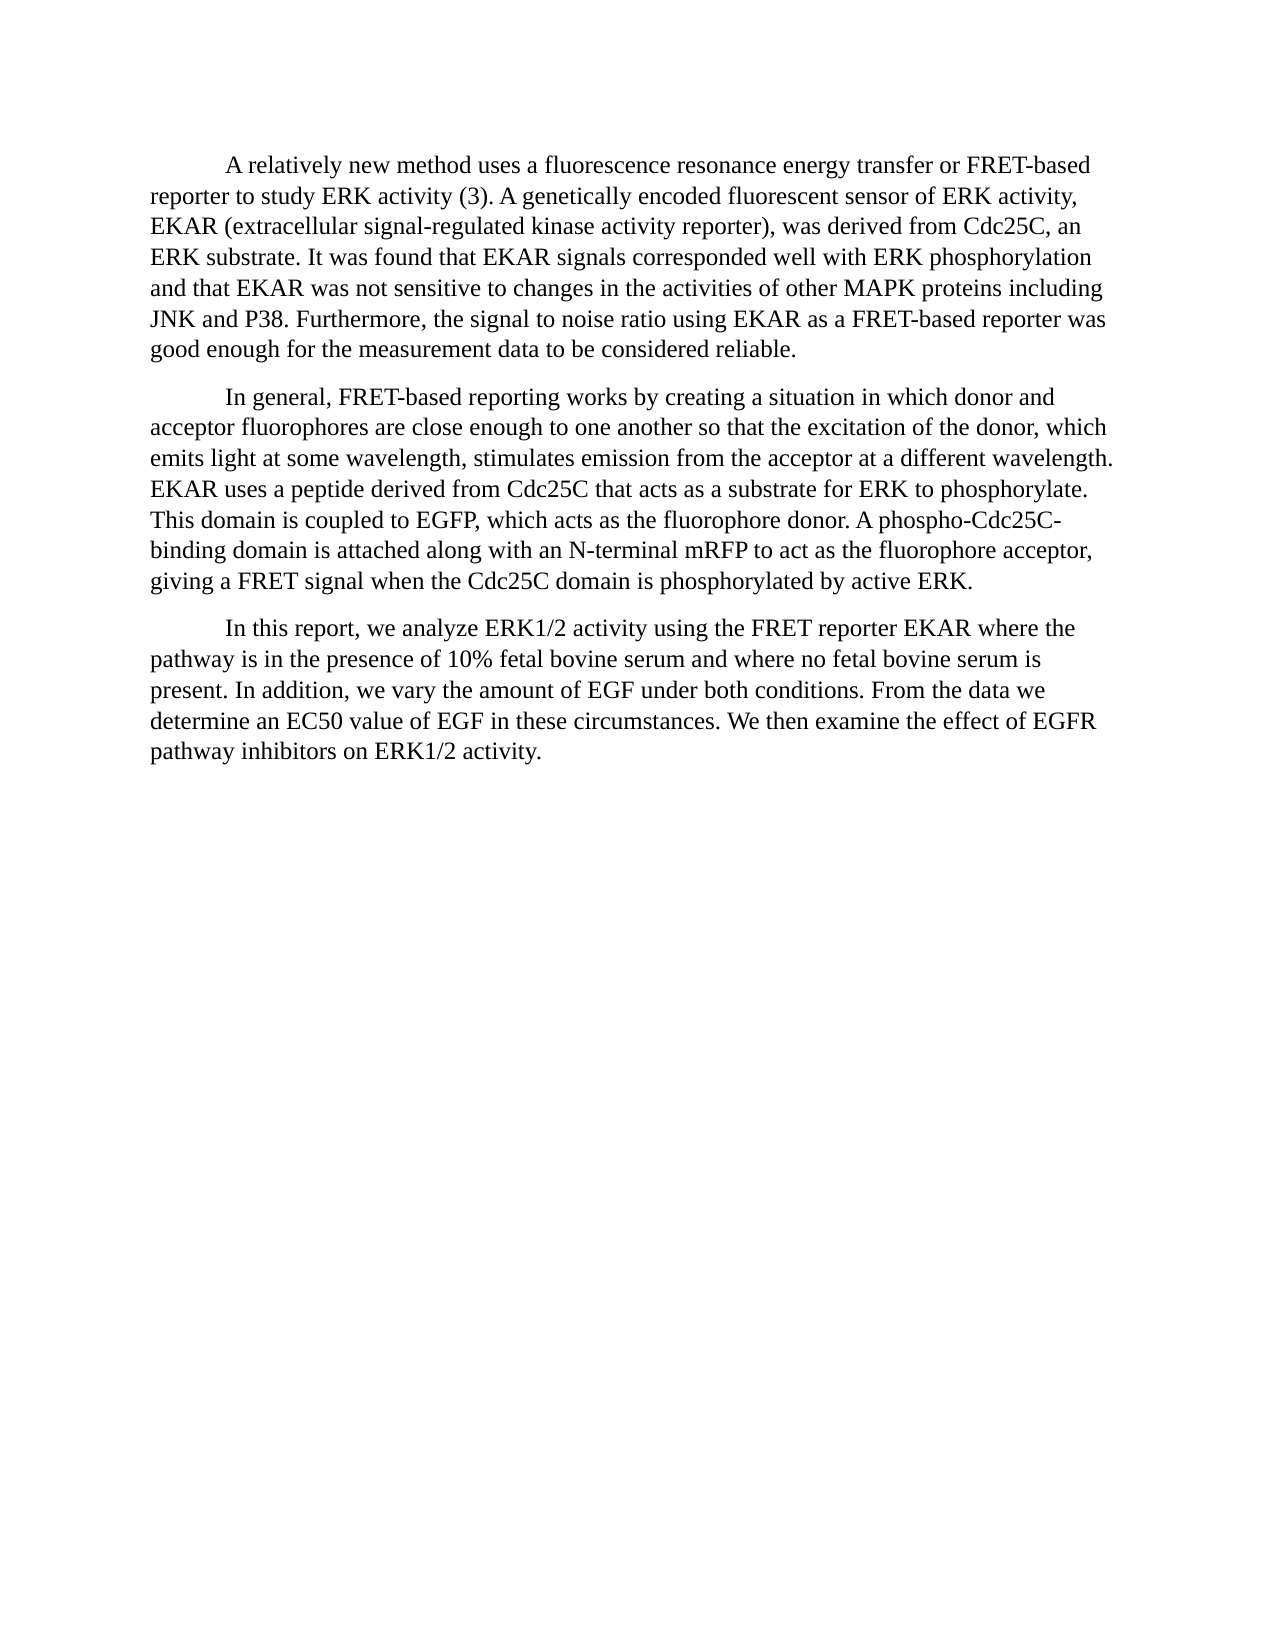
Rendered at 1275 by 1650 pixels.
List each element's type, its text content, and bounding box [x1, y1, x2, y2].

text In general, FRET-based reporting works by creating a situation in which donor and acceptor fluorophores are close enough to one another so that the excitation of the donor, which emits light at some wavelength, stimulates emission from the acceptor at a different wavelength. EKAR uses a peptide derived from Cdc25C that acts as a substrate for ERK to phosphorylate. This domain is coupled to EGFP, which acts as the fluorophore donor. A phospho-Cdc25C-binding domain is attached along with an N-terminal mRFP to act as the fluorophore acceptor, giving a FRET signal when the Cdc25C domain is phosphorylated by active ERK. [150, 382, 1125, 595]
text A relatively new method uses a fluorescence resonance energy transfer or FRET-based reporter to study ERK activity (3). A genetically encoded fluorescent sensor of ERK activity, EKAR (extracellular signal-regulated kinase activity reporter), was derived from Cdc25C, an ERK substrate. It was found that EKAR signals corresponded well with ERK phosphorylation and that EKAR was not sensitive to changes in the activities of other MAPK proteins including JNK and P38. Furthermore, the signal to noise ratio using EKAR as a FRET-based reporter was good enough for the measurement data to be considered reliable. [150, 150, 1125, 363]
text In this report, we analyze ERK1/2 activity using the FRET reporter EKAR where the pathway is in the presence of 10% fetal bovine serum and where no fetal bovine serum is present. In addition, we vary the amount of EGF under both conditions. From the data we determine an EC50 value of EGF in these circumstances. We then examine the effect of EGFR pathway inhibitors on ERK1/2 activity. [150, 613, 1125, 765]
